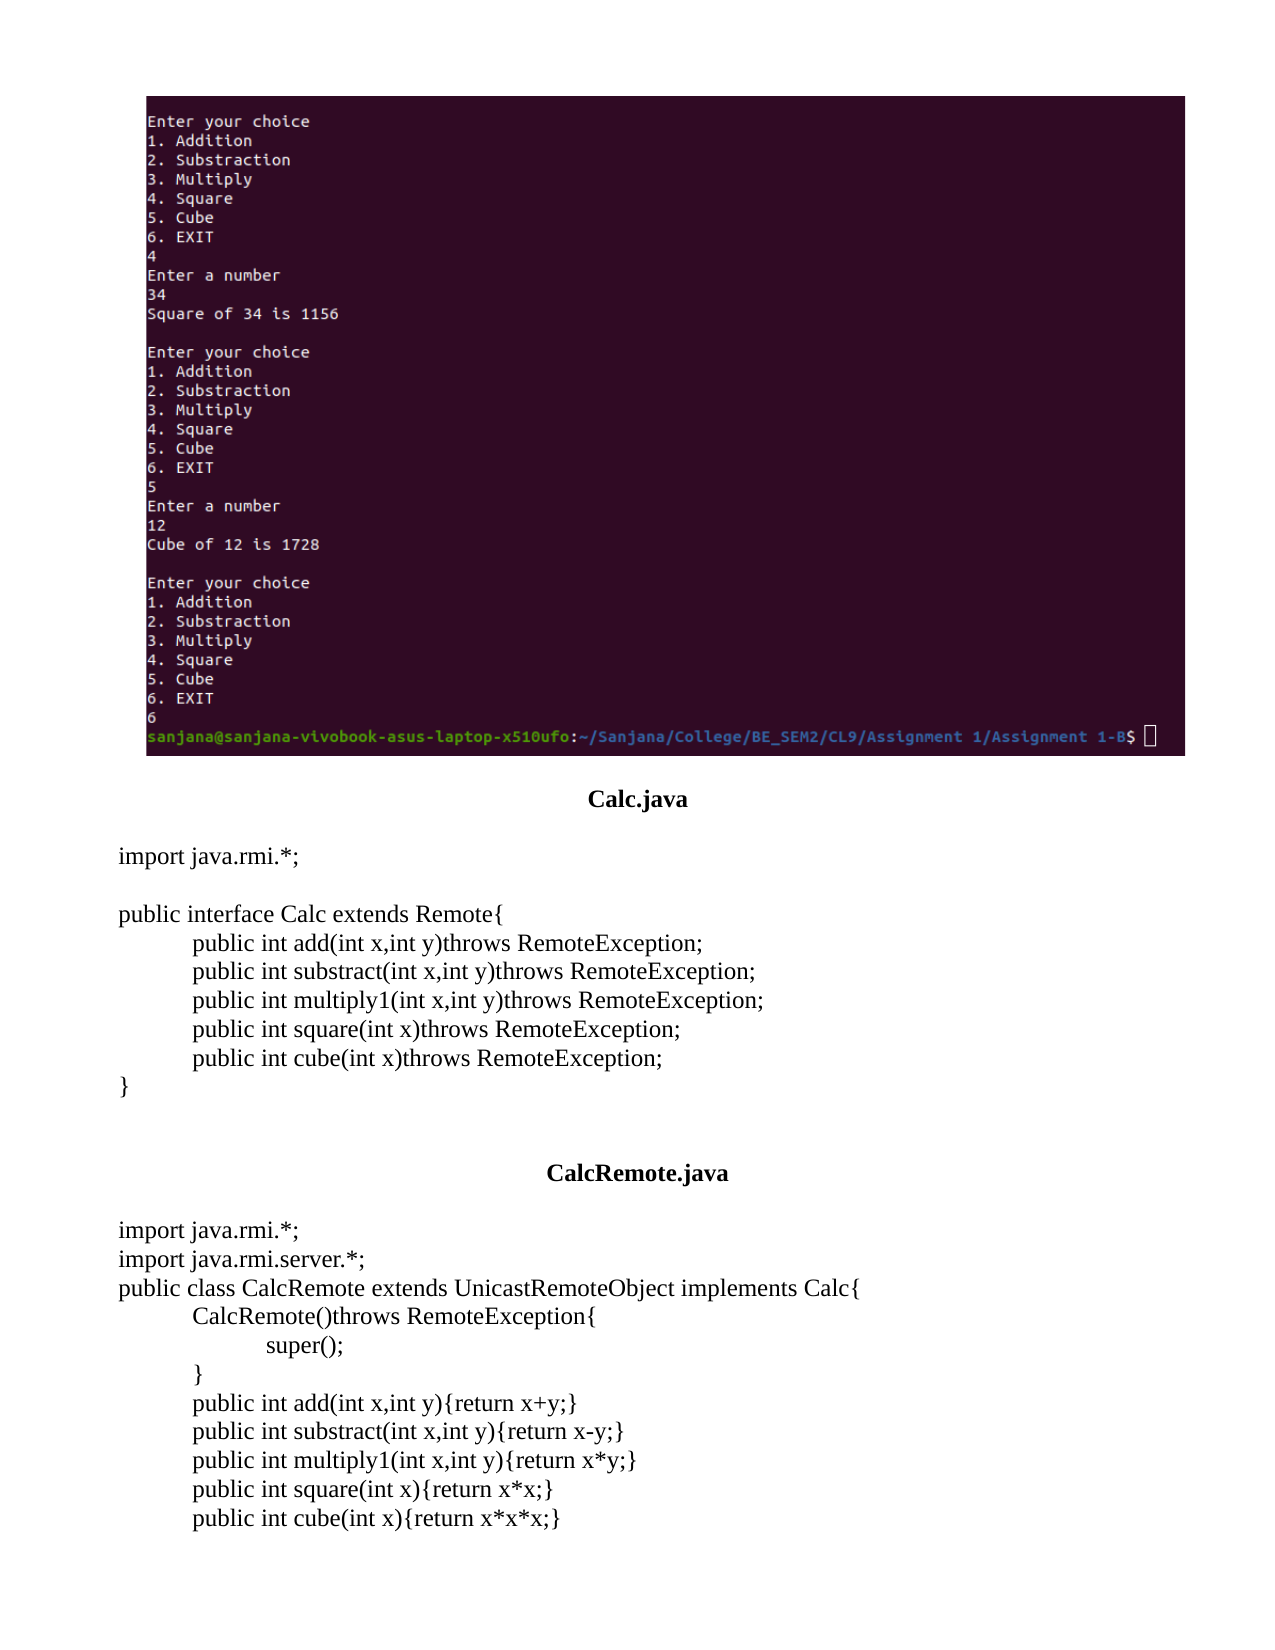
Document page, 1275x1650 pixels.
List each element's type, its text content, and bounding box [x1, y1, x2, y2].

text public int square(int x)throws RemoteException; [118, 1014, 1157, 1043]
text Calc.java [118, 784, 1157, 813]
text public int add(int x,int y){return x+y;} [118, 1388, 1157, 1416]
text public int cube(int x){return x*x*x;} [118, 1503, 1157, 1531]
text public int cube(int x)throws RemoteException; [118, 1043, 1157, 1071]
text CalcRemote.java [118, 1158, 1157, 1186]
text public int substract(int x,int y)throws RemoteException; [118, 956, 1157, 985]
text public int multiply1(int x,int y)throws RemoteException; [118, 985, 1157, 1014]
text public int add(int x,int y)throws RemoteException; [118, 928, 1157, 956]
text import java.rmi.*; [118, 841, 1157, 870]
text import java.rmi.*; [118, 1215, 1157, 1244]
text public int square(int x){return x*x;} [118, 1474, 1157, 1503]
text public int substract(int x,int y){return x-y;} [118, 1416, 1157, 1445]
text } [118, 1359, 1157, 1388]
text import java.rmi.server.*; [118, 1244, 1157, 1273]
text } [118, 1071, 1157, 1100]
picture [146, 96, 1186, 756]
text super(); [118, 1330, 1157, 1359]
text public int multiply1(int x,int y){return x*y;} [118, 1445, 1157, 1474]
text public class CalcRemote extends UnicastRemoteObject implements Calc{ [118, 1273, 1157, 1301]
text public interface Calc extends Remote{ [118, 899, 1157, 928]
text CalcRemote()throws RemoteException{ [118, 1301, 1157, 1330]
